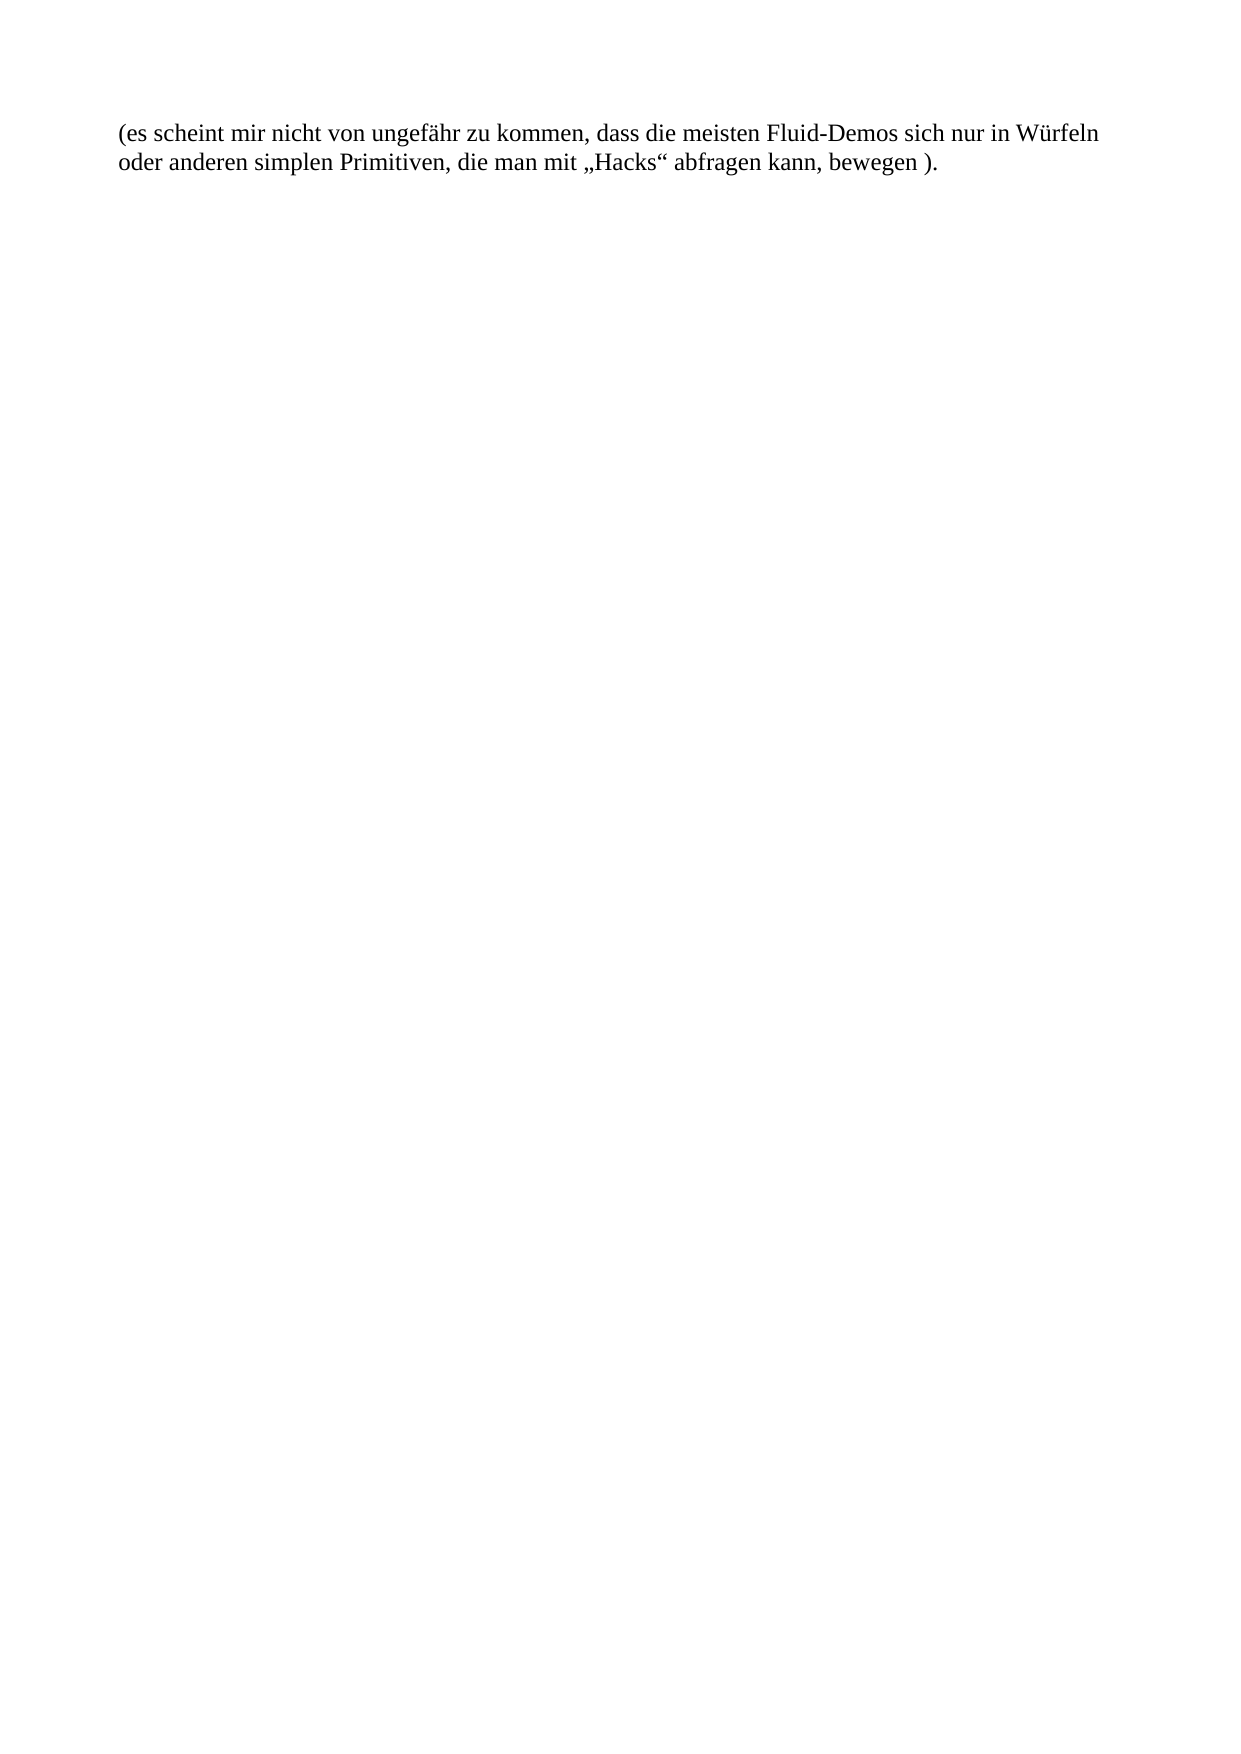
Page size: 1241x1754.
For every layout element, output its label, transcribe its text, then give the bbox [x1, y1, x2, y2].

text (es scheint mir nicht von ungefähr zu kommen, dass die meisten Fluid-Demos sich nur in Würfeln oder anderen simplen Primitiven, die man mit „Hacks“ abfragen kann, bewegen ). [118, 118, 1122, 176]
